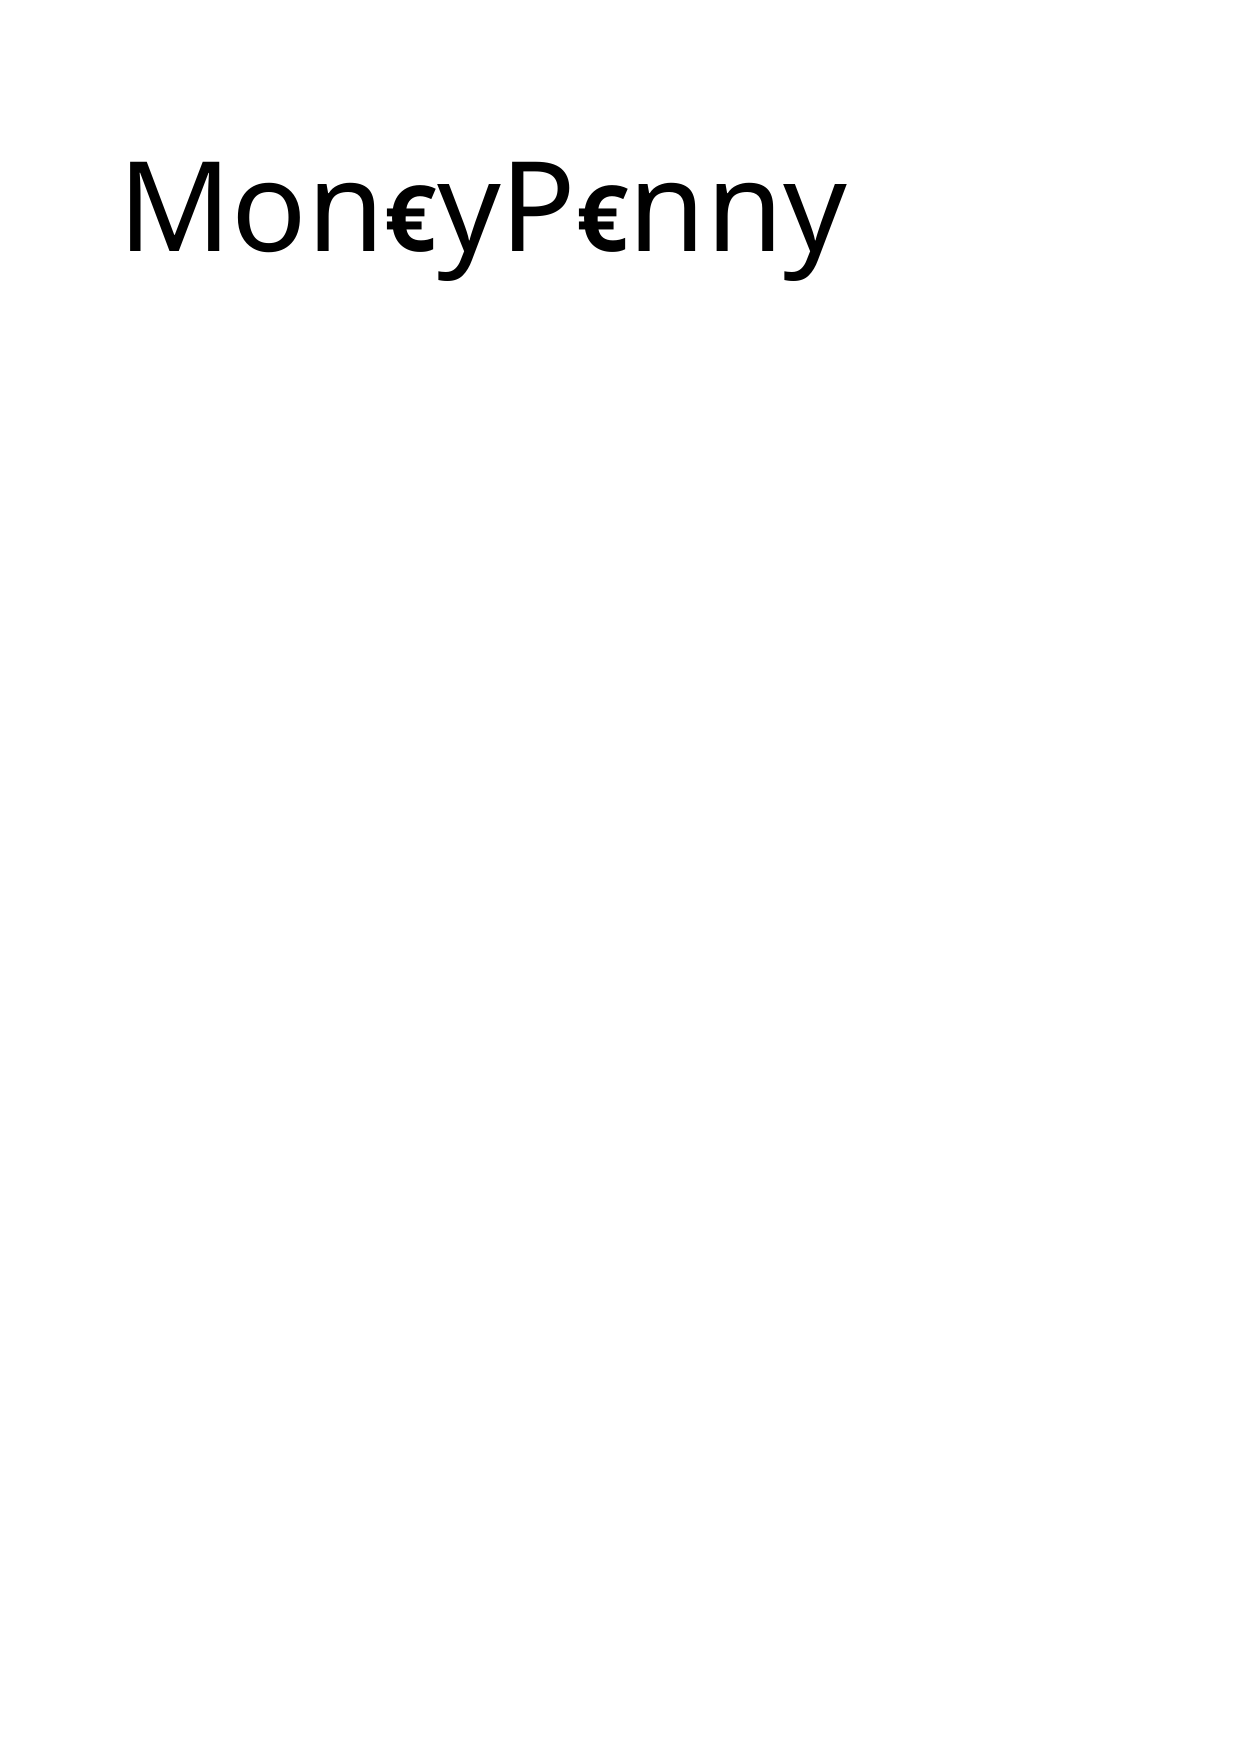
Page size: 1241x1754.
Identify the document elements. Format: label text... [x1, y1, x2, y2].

text Mon€yP€nny [118, 118, 1122, 288]
